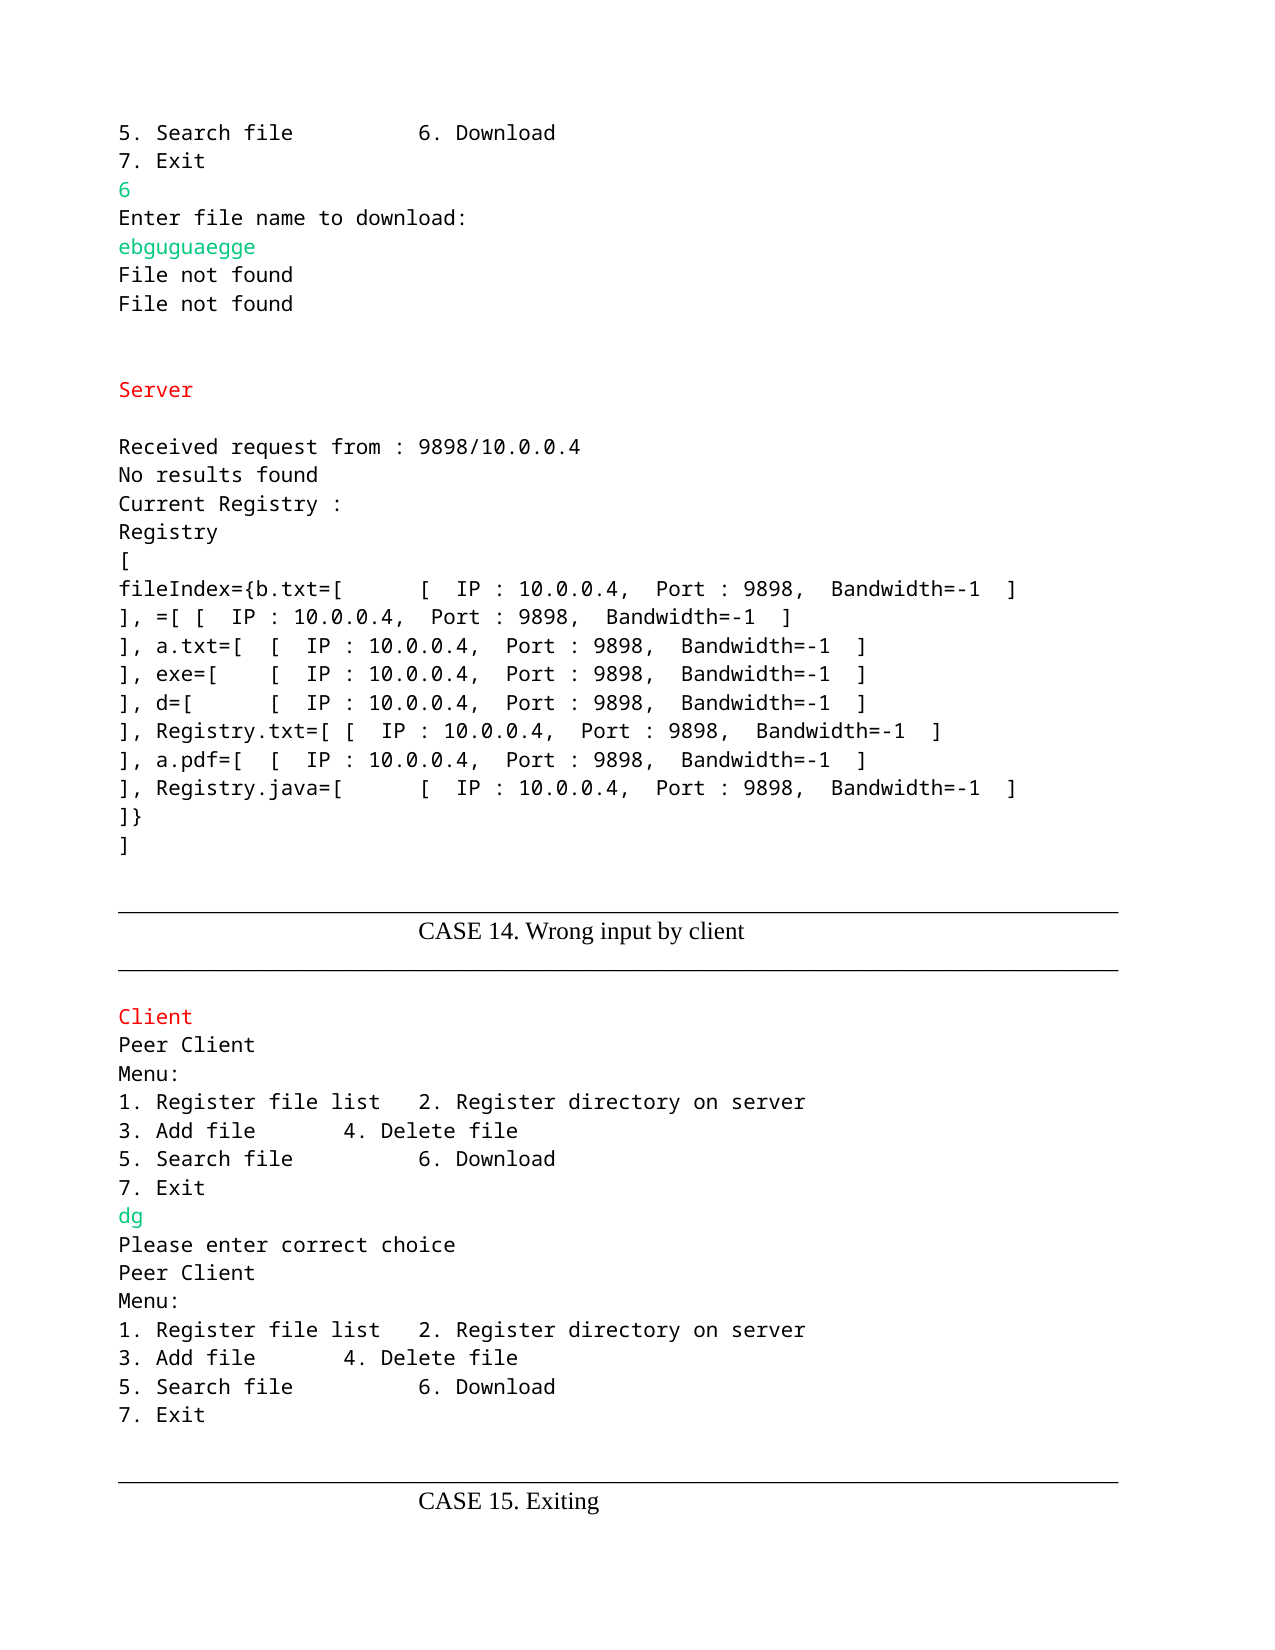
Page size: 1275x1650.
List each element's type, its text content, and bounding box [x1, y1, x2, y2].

text 7. Exit [118, 1173, 1157, 1201]
text 7. Exit [118, 1400, 1157, 1429]
text No results found [118, 460, 1157, 489]
text 3. Add file 4. Delete file [118, 1116, 1157, 1144]
text ]} [118, 802, 1157, 830]
text 1. Register file list 2. Register directory on server [118, 1315, 1157, 1343]
text Server [118, 375, 1157, 403]
text ], =[ [ IP : 10.0.0.4, Port : 9898, Bandwidth=-1 ] [118, 602, 1157, 631]
text ], exe=[ [ IP : 10.0.0.4, Port : 9898, Bandwidth=-1 ] [118, 659, 1157, 688]
text Menu: [118, 1059, 1157, 1087]
text Registry [118, 517, 1157, 546]
text ________________________________________________________________________________ [118, 1457, 1157, 1486]
text ________________________________________________________________________________ [118, 945, 1157, 973]
text Peer Client [118, 1031, 1157, 1059]
text ], Registry.txt=[ [ IP : 10.0.0.4, Port : 9898, Bandwidth=-1 ] [118, 716, 1157, 745]
text 7. Exit [118, 147, 1157, 175]
text ], Registry.java=[ [ IP : 10.0.0.4, Port : 9898, Bandwidth=-1 ] [118, 773, 1157, 802]
text ], a.pdf=[ [ IP : 10.0.0.4, Port : 9898, Bandwidth=-1 ] [118, 745, 1157, 773]
text ebguguaegge [118, 232, 1157, 260]
text [ [118, 546, 1157, 574]
text ] [118, 830, 1157, 858]
text Received request from : 9898/10.0.0.4 [118, 432, 1157, 460]
text CASE 15. Exiting [118, 1486, 1157, 1515]
text 5. Search file 6. Download [118, 118, 1157, 147]
text ], d=[ [ IP : 10.0.0.4, Port : 9898, Bandwidth=-1 ] [118, 688, 1157, 716]
text 3. Add file 4. Delete file [118, 1343, 1157, 1372]
text ________________________________________________________________________________ [118, 887, 1157, 916]
text CASE 14. Wrong input by client [118, 916, 1157, 945]
text Please enter correct choice [118, 1230, 1157, 1258]
text File not found [118, 289, 1157, 317]
text 5. Search file 6. Download [118, 1372, 1157, 1400]
text Peer Client [118, 1258, 1157, 1287]
text fileIndex={b.txt=[ [ IP : 10.0.0.4, Port : 9898, Bandwidth=-1 ] [118, 574, 1157, 602]
text 6 [118, 175, 1157, 203]
text 1. Register file list 2. Register directory on server [118, 1087, 1157, 1116]
text ], a.txt=[ [ IP : 10.0.0.4, Port : 9898, Bandwidth=-1 ] [118, 631, 1157, 659]
text Current Registry : [118, 489, 1157, 517]
text dg [118, 1201, 1157, 1230]
text 5. Search file 6. Download [118, 1144, 1157, 1173]
text Client [118, 1002, 1157, 1031]
text Enter file name to download: [118, 203, 1157, 232]
text File not found [118, 260, 1157, 289]
text Menu: [118, 1287, 1157, 1315]
